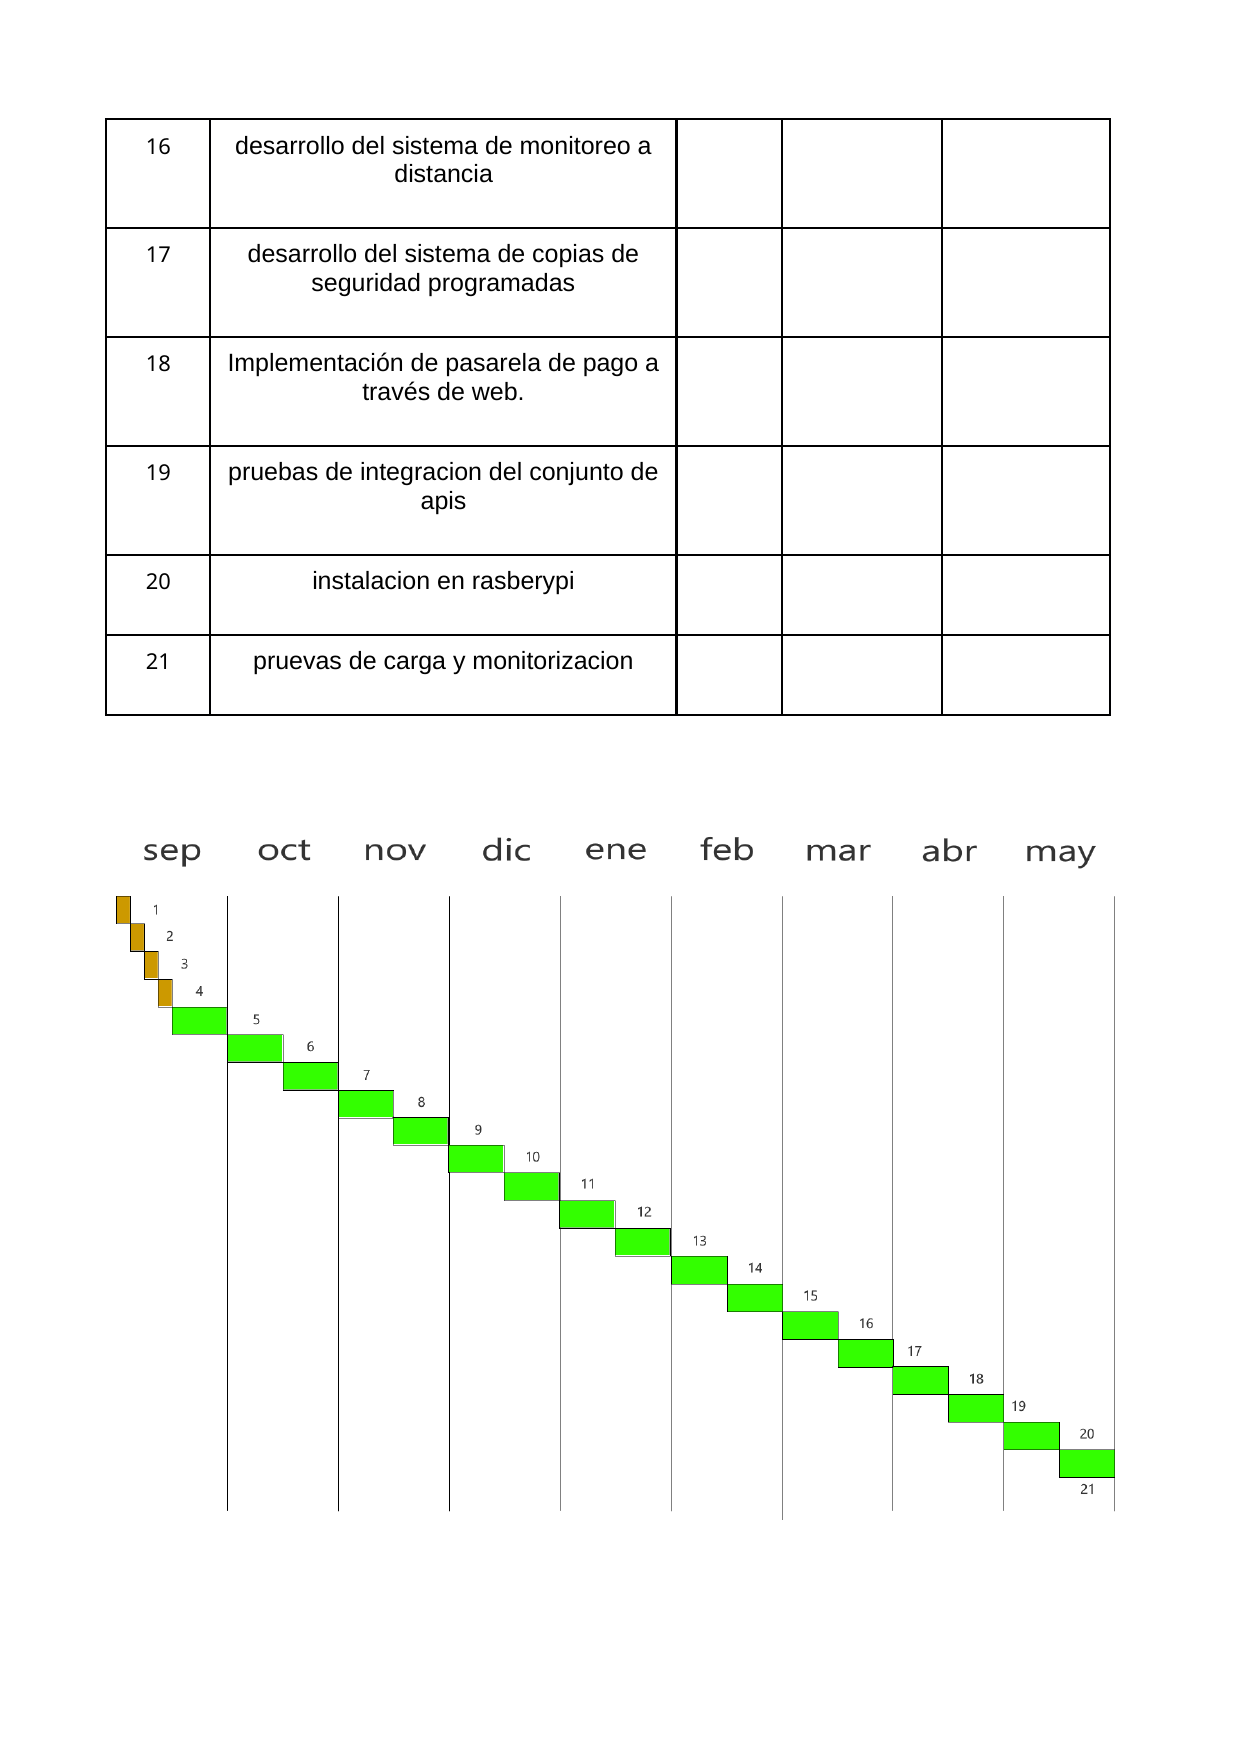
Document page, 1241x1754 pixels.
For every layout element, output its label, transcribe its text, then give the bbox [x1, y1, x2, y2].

table_cell 16 [107, 120, 209, 227]
table_cell [943, 447, 1109, 553]
table_cell 20 [107, 556, 209, 634]
table_cell 18 [107, 338, 209, 445]
table_cell pruevas de carga y monitorizacion [211, 636, 675, 714]
table_cell [783, 229, 941, 336]
table_cell 19 [107, 447, 209, 553]
table_cell 21 [107, 636, 209, 714]
table_cell [783, 338, 941, 445]
table_cell [783, 120, 941, 227]
picture [116, 827, 1121, 1520]
table_cell pruebas de integracion del conjunto de apis [211, 447, 675, 553]
table_cell 17 [107, 229, 209, 336]
table_cell [943, 229, 1109, 336]
table_cell [678, 120, 781, 227]
table_cell instalacion en rasberypi [211, 556, 675, 634]
table_cell [943, 636, 1109, 714]
table_cell [783, 447, 941, 553]
table_cell [678, 556, 781, 634]
table_cell [678, 447, 781, 553]
table_cell desarrollo del sistema de monitoreo a distancia [211, 120, 675, 227]
table_cell Implementación de pasarela de pago a través de web. [211, 338, 675, 445]
table_cell [783, 556, 941, 634]
table_cell [678, 636, 781, 714]
table_cell [943, 338, 1109, 445]
table_cell [678, 229, 781, 336]
table_cell [943, 556, 1109, 634]
table_cell [943, 120, 1109, 227]
table_cell desarrollo del sistema de copias de seguridad programadas [211, 229, 675, 336]
table_cell [783, 636, 941, 714]
table_cell [678, 338, 781, 445]
